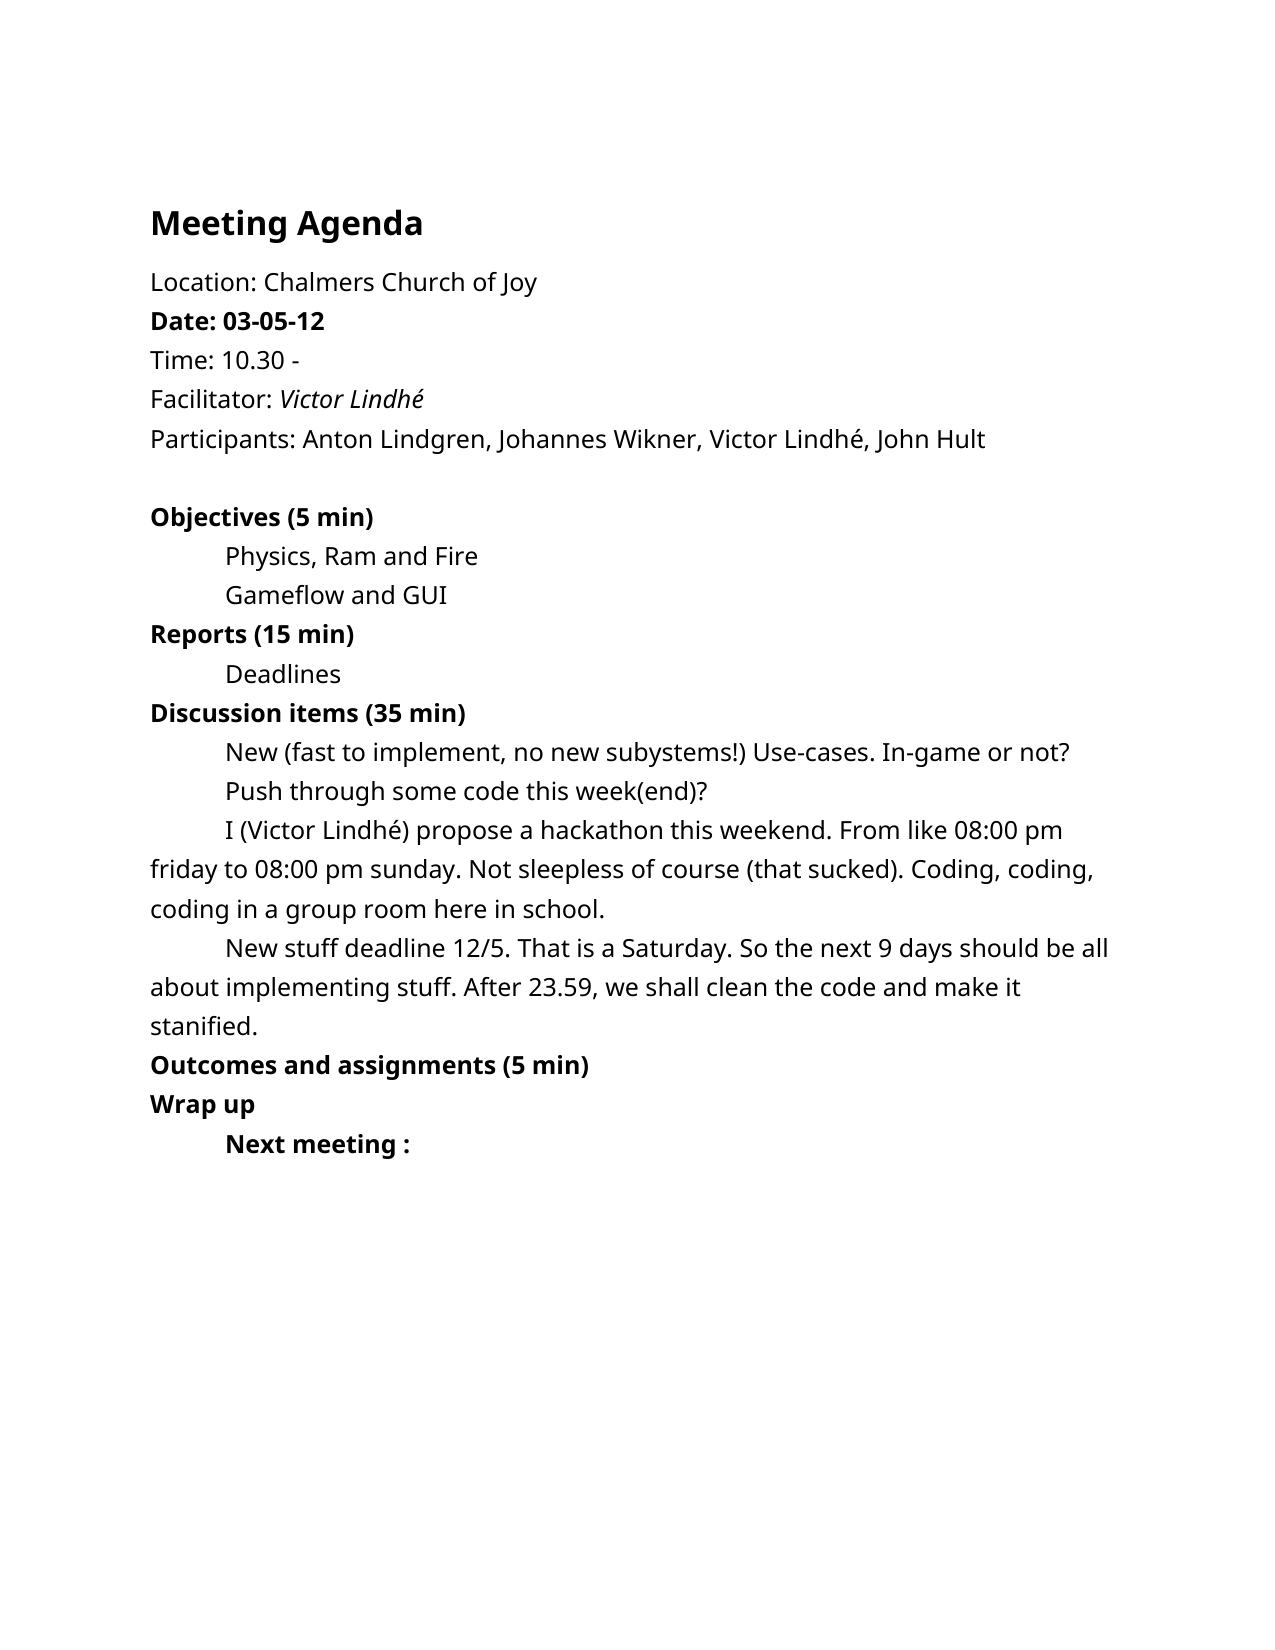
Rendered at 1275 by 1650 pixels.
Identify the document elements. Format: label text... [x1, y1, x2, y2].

text Date: 03-05-12 [150, 304, 1125, 338]
text Push through some code this week(end)? [150, 774, 1125, 808]
text Objectives (5 min) [150, 500, 1125, 534]
text Wrap up [150, 1087, 1125, 1121]
text Outcomes and assignments (5 min) [150, 1048, 1125, 1082]
text New stuff deadline 12/5. That is a Saturday. So the next 9 days should be all about implementing stuff. After 23.59, we shall clean the code and make it stanified. [150, 931, 1125, 1043]
text Discussion items (35 min) [150, 696, 1125, 729]
text New (fast to implement, no new subystems!) Use-cases. In-game or not? [150, 735, 1125, 769]
text I (Victor Lindhé) propose a hackathon this weekend. From like 08:00 pm friday to 08:00 pm sunday. Not sleepless of course (that sucked). Coding, coding, coding in a group room here in school. [150, 813, 1125, 925]
text Next meeting : [225, 1126, 1125, 1160]
text Participants: Anton Lindgren, Johannes Wikner, Victor Lindhé, John Hult [150, 421, 1125, 455]
text Reports (15 min) [150, 617, 1125, 651]
text Physics, Ram and Fire [150, 539, 1125, 573]
text Gameflow and GUI [150, 578, 1125, 612]
subtitle Meeting Agenda [150, 200, 1125, 245]
text Facilitator: Victor Lindhé [150, 382, 1125, 416]
text Deadlines [150, 656, 1125, 690]
text Time: 10.30 - [150, 343, 1125, 377]
text Location: Chalmers Church of Joy [150, 265, 1125, 299]
